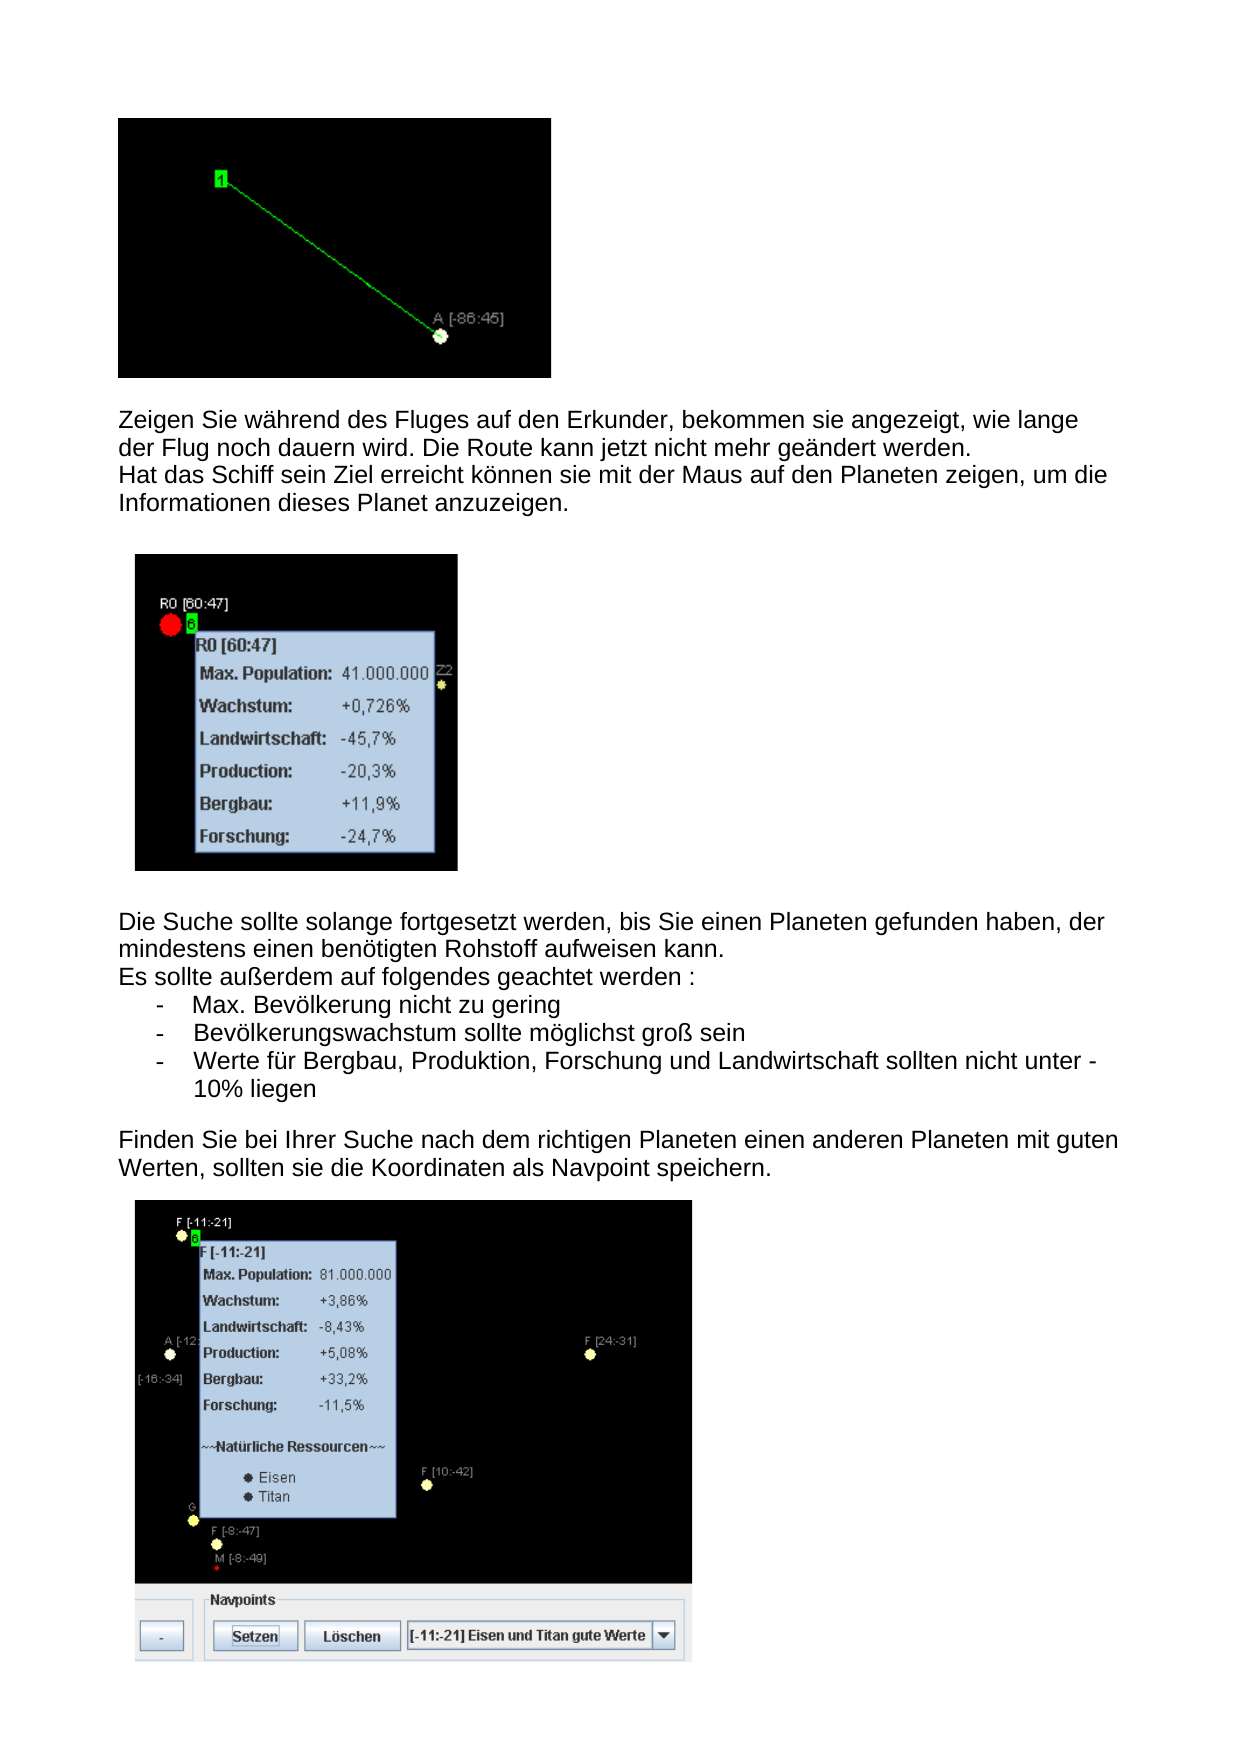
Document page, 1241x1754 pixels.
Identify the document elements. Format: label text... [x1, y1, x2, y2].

text Hat das Schiff sein Ziel erreicht können sie mit der Maus auf den Planeten zeigen, um die Informationen dieses Planet anzuzeigen. [118, 461, 1122, 517]
text Finden Sie bei Ihrer Suche nach dem richtigen Planeten einen anderen Planeten mit guten Werten, sollten sie die Koordinaten als Navpoint speichern. [118, 1126, 1122, 1182]
text Es sollte außerdem auf folgendes geachtet werden : [118, 963, 1122, 991]
picture [134, 554, 458, 871]
text Zeigen Sie während des Fluges auf den Erkunder, bekommen sie angezeigt, wie lange der Flug noch dauern wird. Die Route kann jetzt nicht mehr geändert werden. [118, 406, 1122, 461]
list Bevölkerungswachstum sollte möglichst groß sein [156, 1019, 1122, 1047]
text Die Suche sollte solange fortgesetzt werden, bis Sie einen Planeten gefunden haben, der mindestens einen benötigten Rohstoff aufweisen kann. [118, 907, 1122, 963]
picture [134, 1200, 693, 1662]
text - Max. Bevölkerung nicht zu gering [118, 991, 1122, 1019]
list Werte für Bergbau, Produktion, Forschung und Landwirtschaft sollten nicht unter -10% liegen [156, 1047, 1122, 1103]
